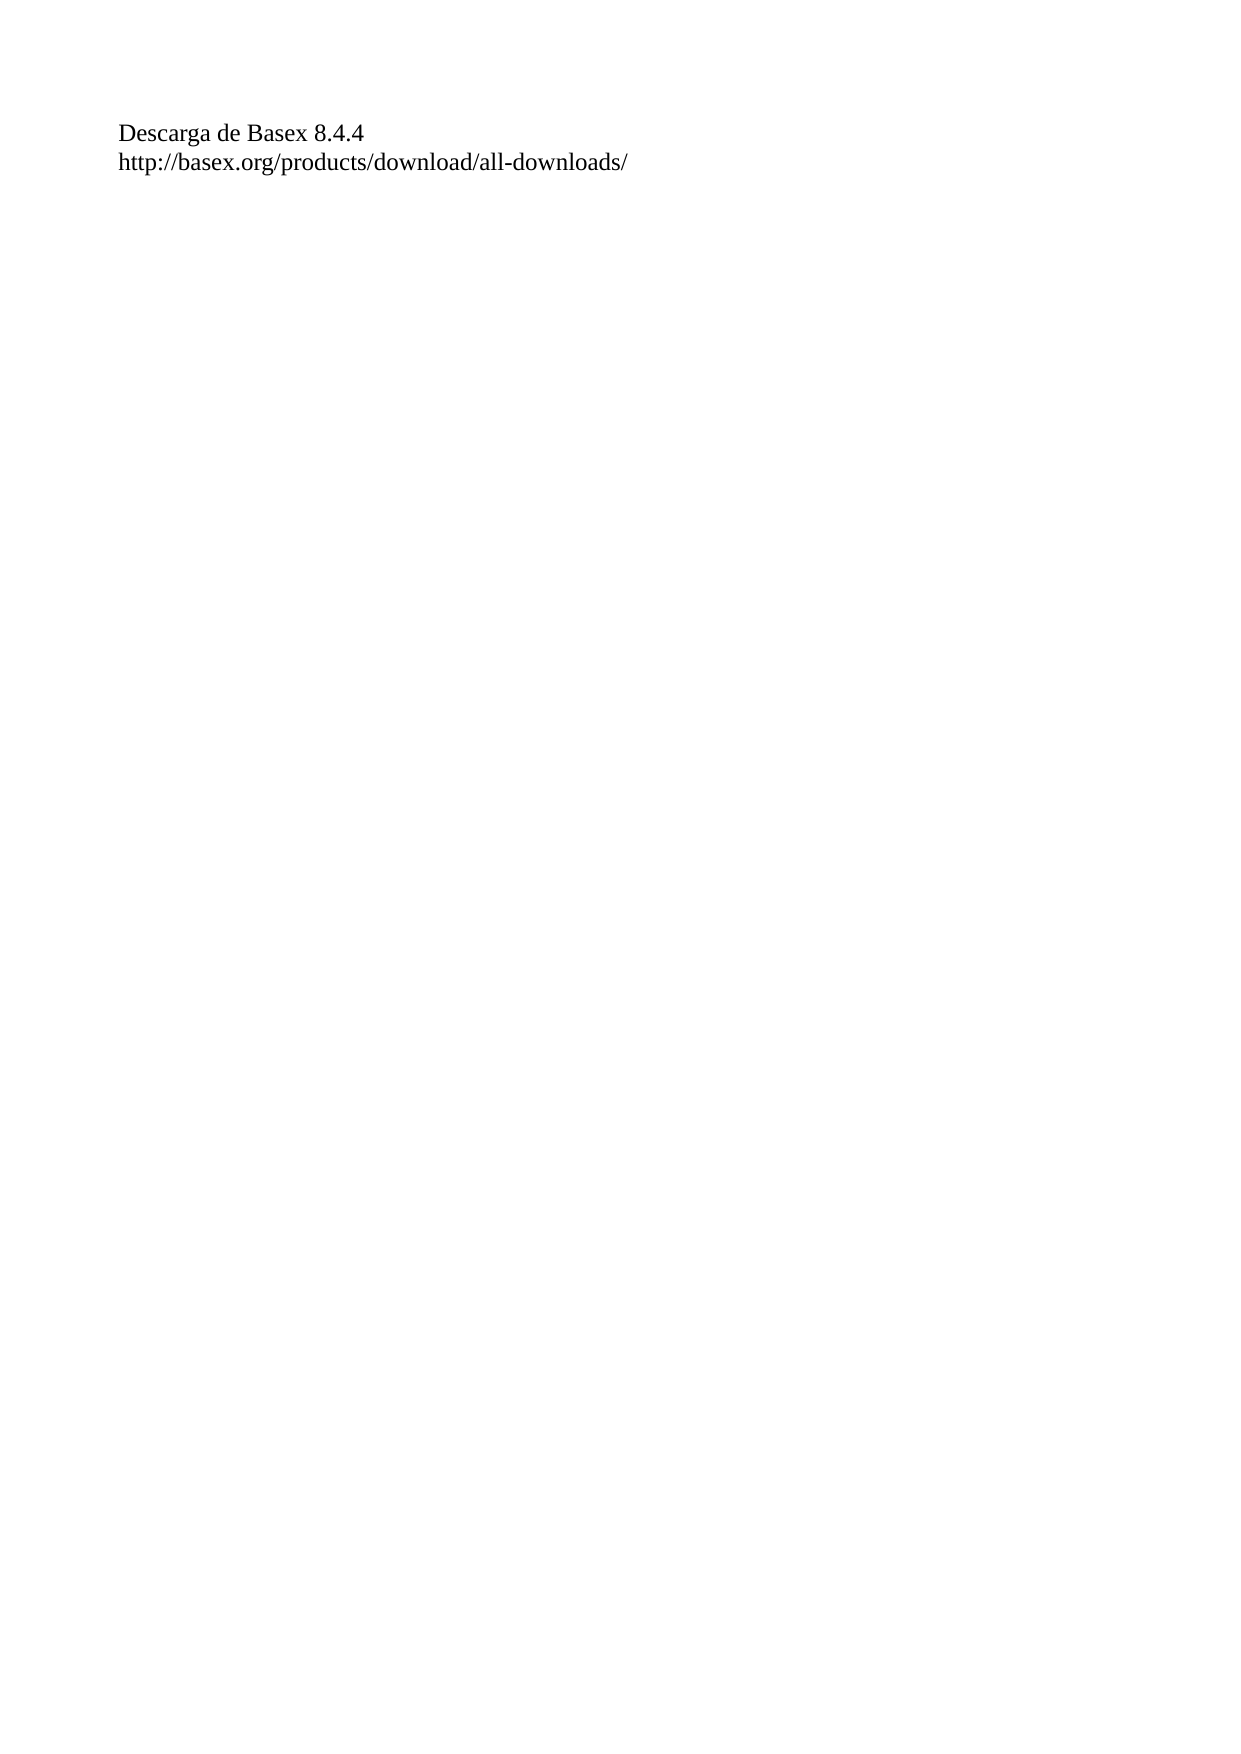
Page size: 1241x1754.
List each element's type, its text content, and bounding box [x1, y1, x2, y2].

text Descarga de Basex 8.4.4 [118, 118, 1122, 147]
text http://basex.org/products/download/all-downloads/ [118, 147, 1122, 176]
